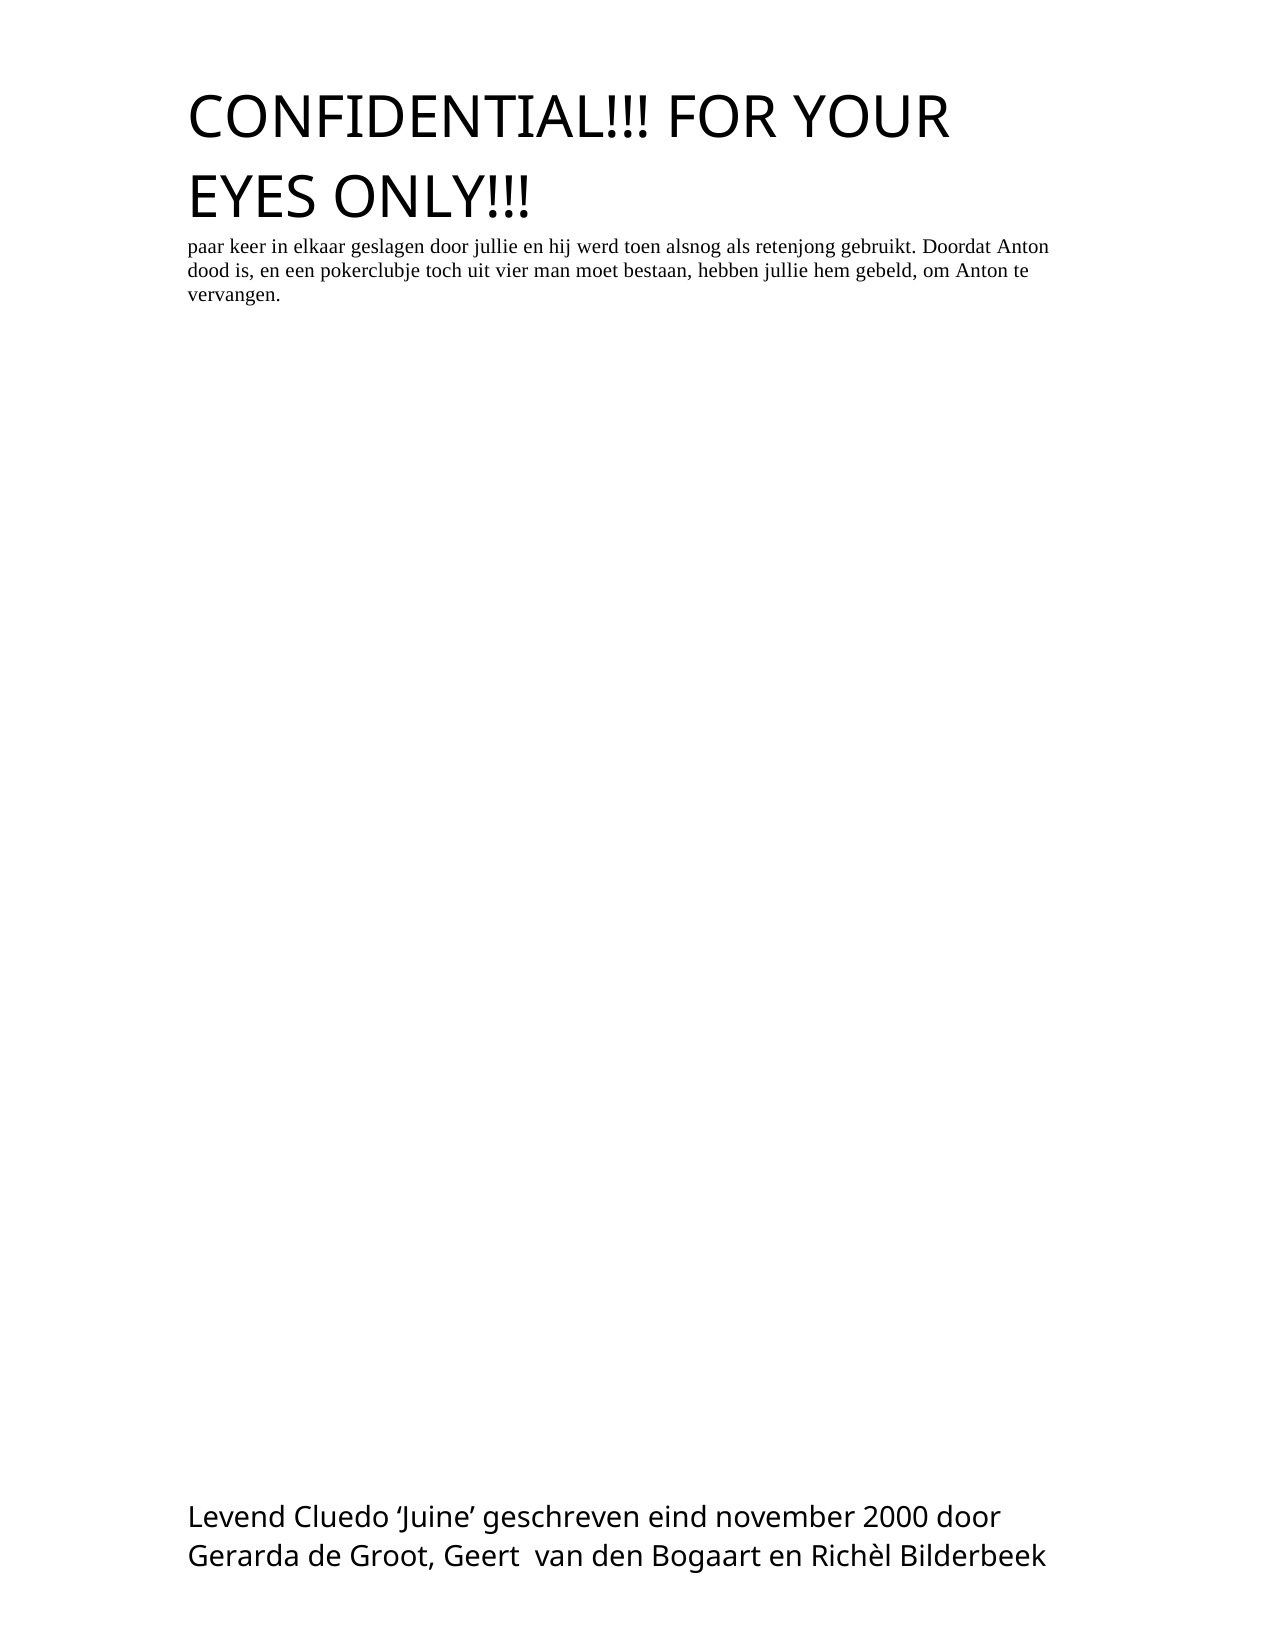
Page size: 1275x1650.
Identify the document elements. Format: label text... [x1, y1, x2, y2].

text paar keer in elkaar geslagen door jullie en hij werd toen alsnog als retenjong gebruikt. Doordat Anton dood is, en een pokerclubje toch uit vier man moet bestaan, hebben jullie hem gebeld, om Anton te vervangen. [187, 234, 1087, 306]
